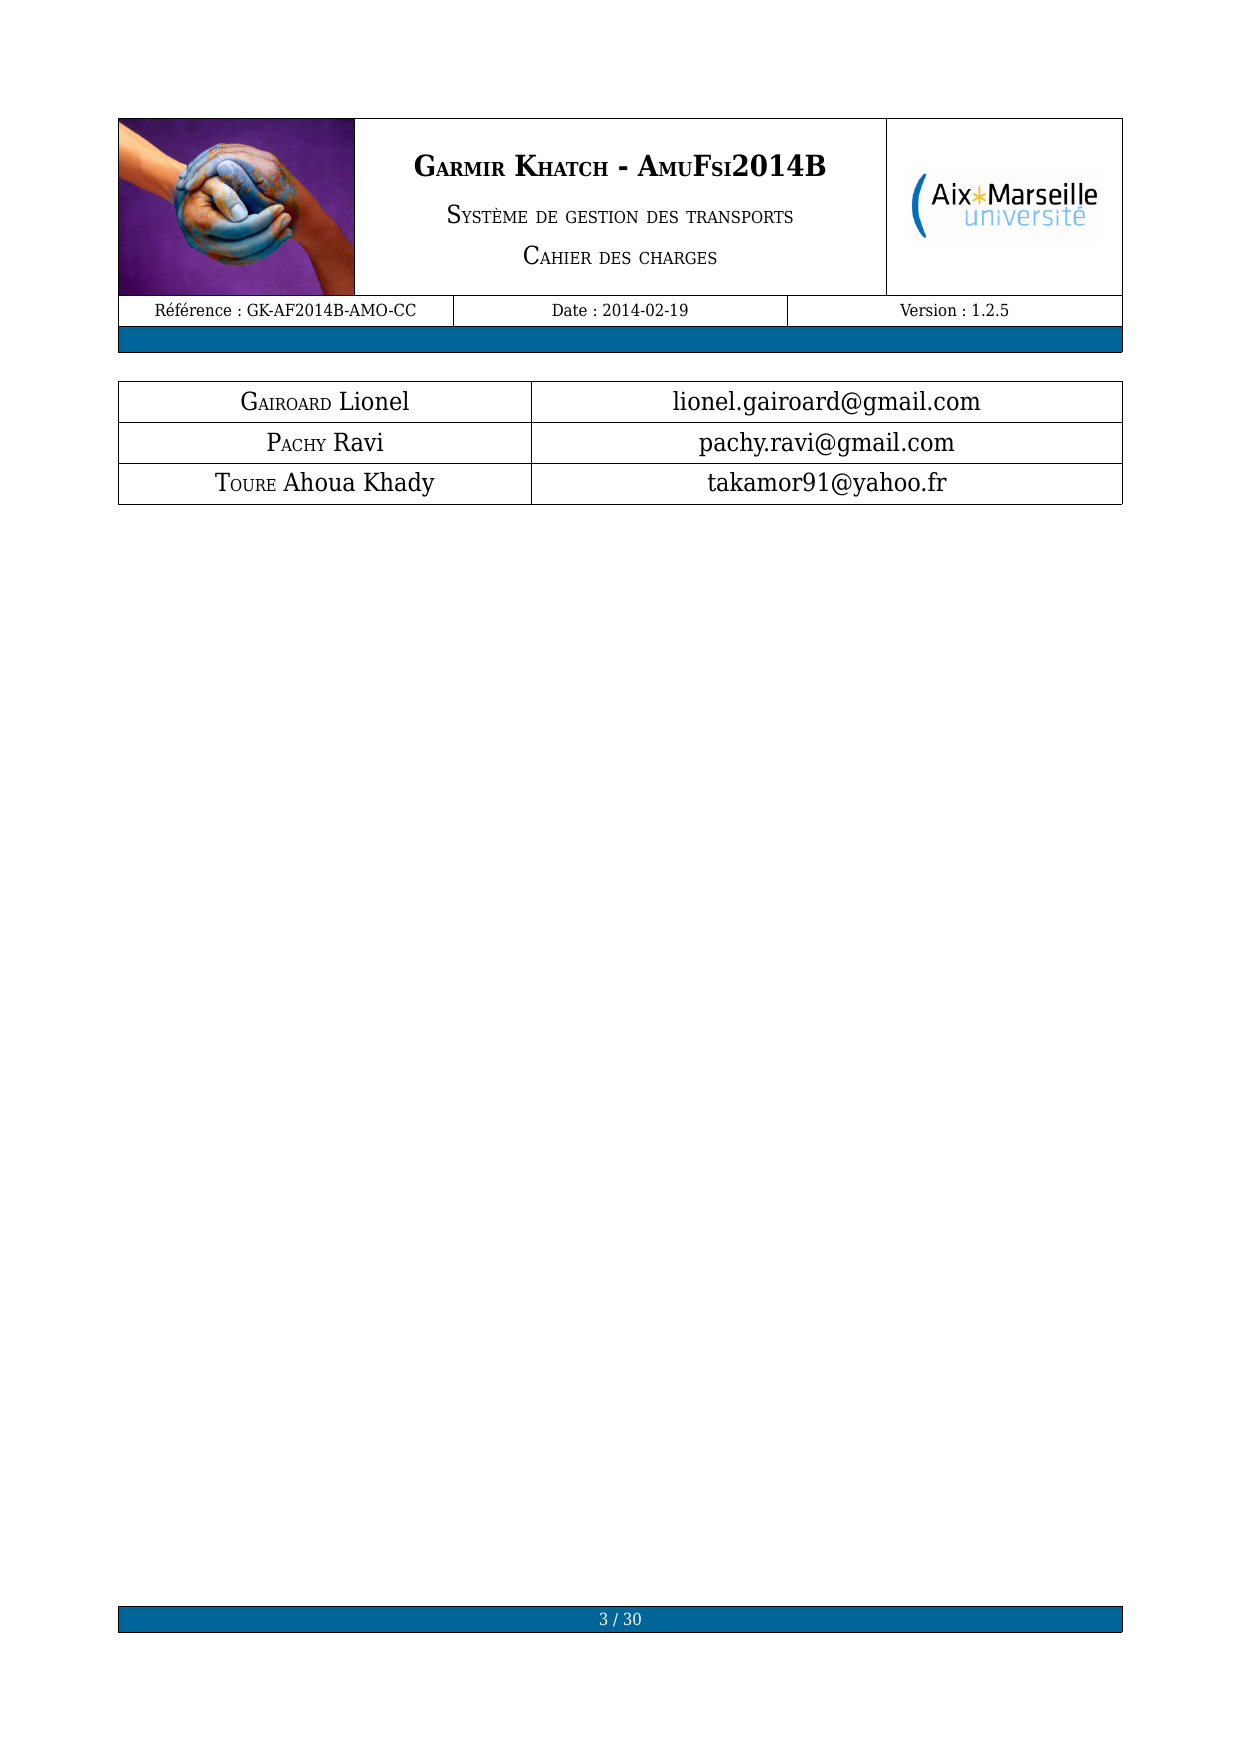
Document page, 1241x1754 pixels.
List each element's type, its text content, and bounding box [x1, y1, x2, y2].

table_cell takamor91@yahoo.fr [532, 464, 1122, 503]
picture [887, 126, 1122, 288]
table_cell Gairoard Lionel [119, 382, 531, 422]
table_cell pachy.ravi@gmail.com [532, 423, 1122, 463]
table_cell Toure Ahoua Khady [119, 464, 531, 503]
picture [119, 119, 354, 295]
table_cell Pachy Ravi [119, 423, 531, 463]
table_cell lionel.gairoard@gmail.com [532, 382, 1122, 422]
